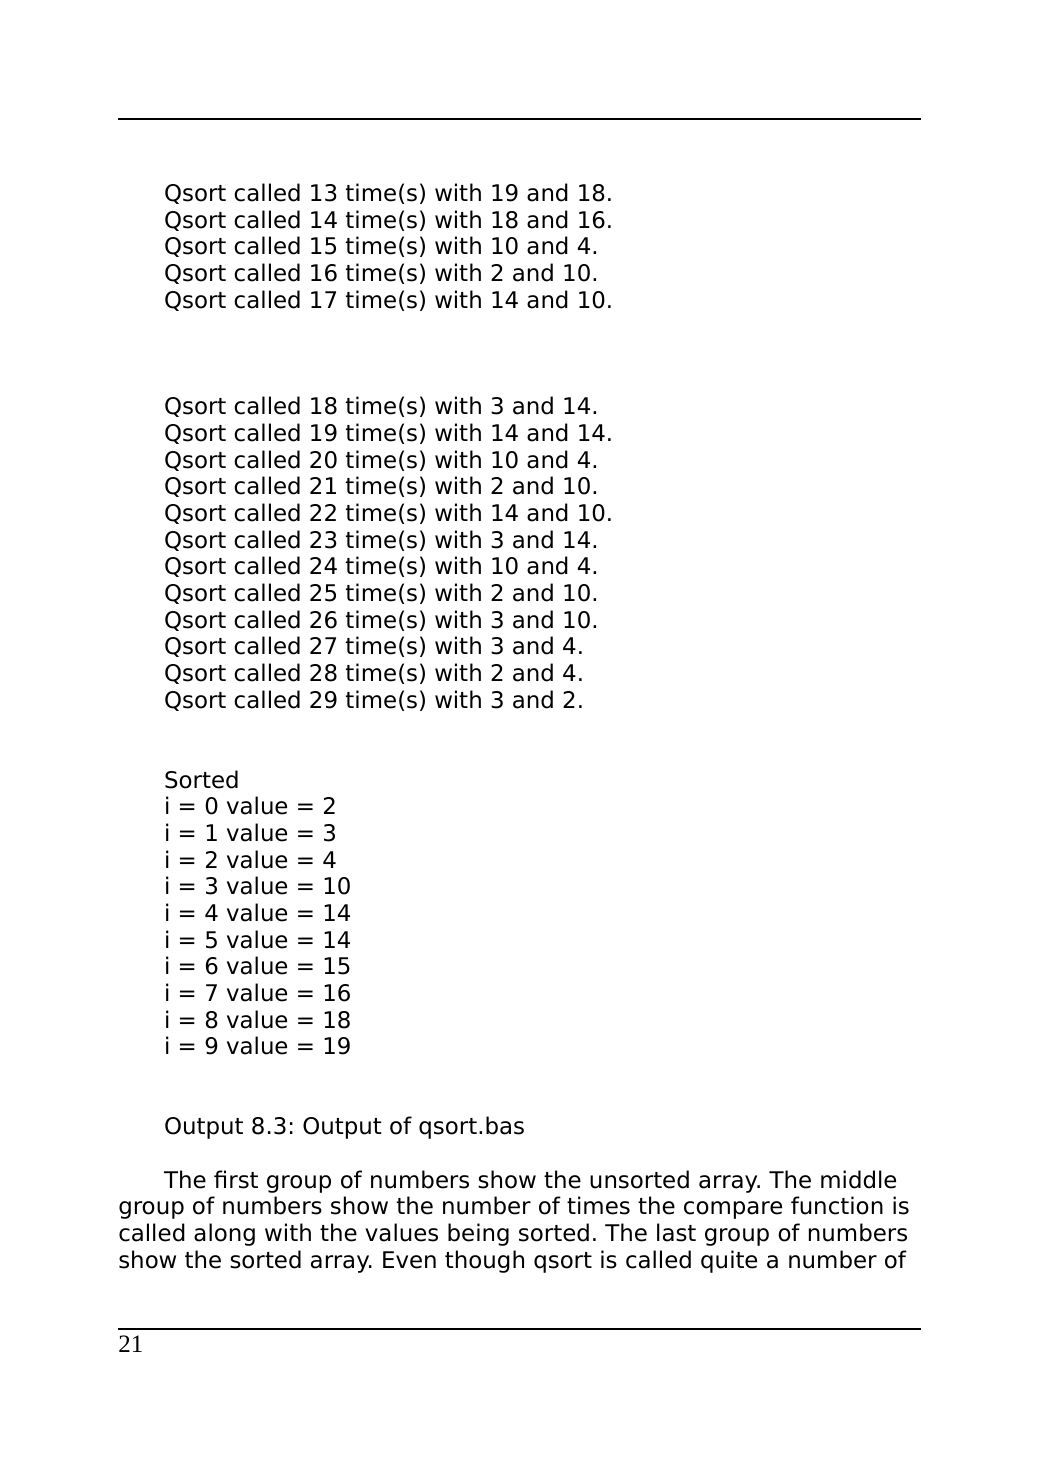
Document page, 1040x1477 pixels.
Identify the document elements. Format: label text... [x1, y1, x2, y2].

text i = 2 value = 4 [118, 847, 921, 873]
text Qsort called 26 time(s) with 3 and 10. [118, 607, 921, 633]
text Qsort called 23 time(s) with 3 and 14. [118, 527, 921, 553]
text Qsort called 27 time(s) with 3 and 4. [118, 633, 921, 660]
text i = 5 value = 14 [118, 927, 921, 953]
text The first group of numbers show the unsorted array. The middle group of numbers show the number of times the compare function is called along with the values being sorted. The last group of numbers show the sorted array. Even though qsort is called quite a number of [118, 1167, 921, 1273]
text Output 8.3: Output of qsort.bas [118, 1113, 921, 1140]
text Qsort called 29 time(s) with 3 and 2. [118, 687, 921, 713]
text i = 0 value = 2 [118, 793, 921, 820]
text Qsort called 28 time(s) with 2 and 4. [118, 660, 921, 687]
text Qsort called 17 time(s) with 14 and 10. [118, 287, 921, 313]
text Qsort called 14 time(s) with 18 and 16. [118, 207, 921, 233]
text Qsort called 21 time(s) with 2 and 10. [118, 473, 921, 500]
text i = 4 value = 14 [118, 900, 921, 927]
text Qsort called 25 time(s) with 2 and 10. [118, 580, 921, 607]
text i = 6 value = 15 [118, 953, 921, 980]
text Qsort called 18 time(s) with 3 and 14. [118, 393, 921, 420]
text Qsort called 19 time(s) with 14 and 14. [118, 420, 921, 447]
text i = 8 value = 18 [118, 1007, 921, 1033]
text i = 3 value = 10 [118, 873, 921, 900]
text Qsort called 20 time(s) with 10 and 4. [118, 447, 921, 473]
text Qsort called 15 time(s) with 10 and 4. [118, 233, 921, 260]
text Qsort called 24 time(s) with 10 and 4. [118, 553, 921, 580]
text Qsort called 22 time(s) with 14 and 10. [118, 500, 921, 527]
text Qsort called 13 time(s) with 19 and 18. [118, 180, 921, 207]
text i = 9 value = 19 [118, 1033, 921, 1060]
text Sorted [118, 767, 921, 793]
text i = 7 value = 16 [118, 980, 921, 1007]
text Qsort called 16 time(s) with 2 and 10. [118, 260, 921, 287]
text i = 1 value = 3 [118, 820, 921, 847]
